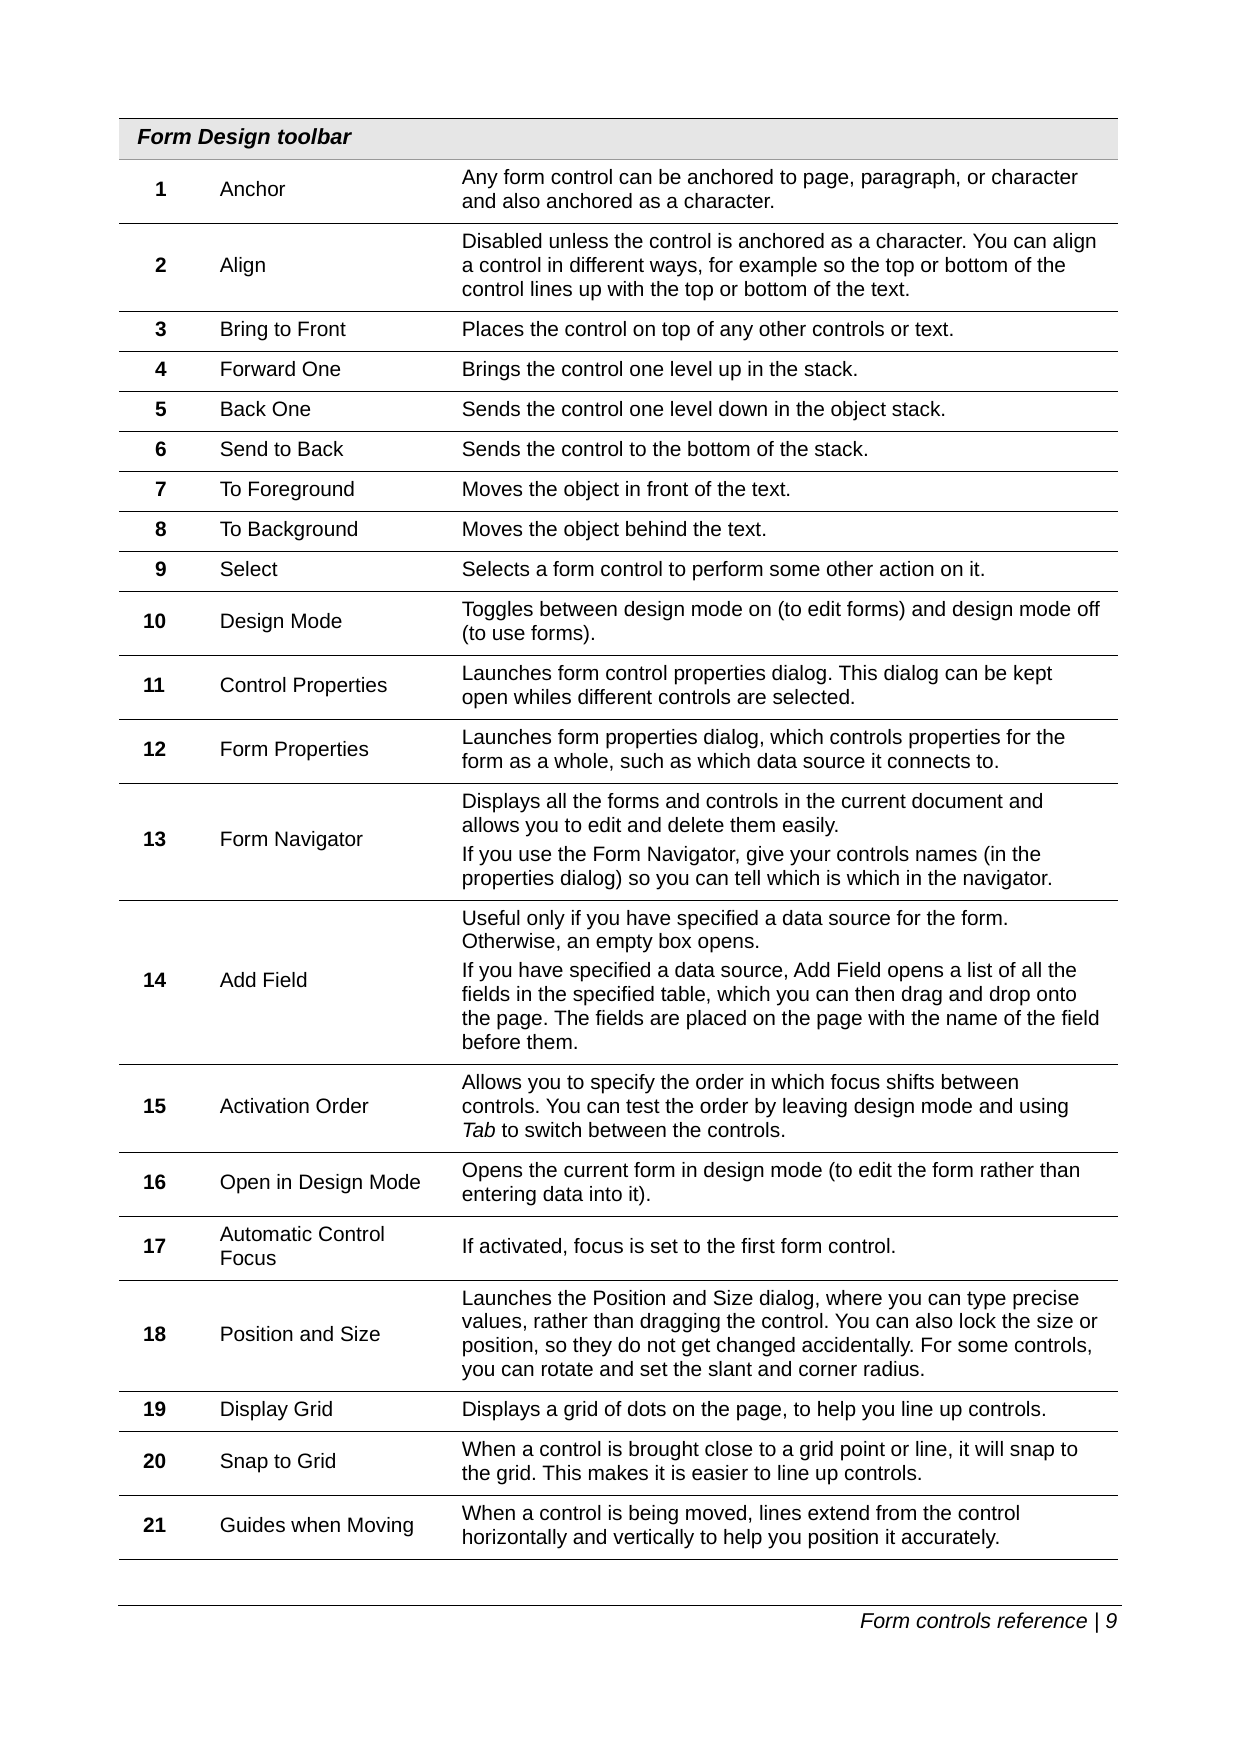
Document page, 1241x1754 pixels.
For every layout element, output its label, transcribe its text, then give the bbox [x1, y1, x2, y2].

table_cell 4 [119, 352, 202, 391]
table_cell 17 [119, 1217, 202, 1279]
table_cell Form Navigator [202, 784, 444, 899]
table_cell To Foreground [202, 472, 444, 511]
table_cell Control Properties [202, 656, 444, 719]
table_cell 12 [119, 720, 202, 783]
table_cell Position and Size [202, 1281, 444, 1391]
table_cell Open in Design Mode [202, 1153, 444, 1216]
table_cell Design Mode [202, 592, 444, 655]
table_cell Bring to Front [202, 312, 444, 351]
table_cell 5 [119, 392, 202, 431]
table_cell Selects a form control to perform some other action on it. [444, 552, 1118, 591]
table_cell 10 [119, 592, 202, 655]
table_cell 13 [119, 784, 202, 899]
table_header Form Design toolbar [119, 119, 444, 159]
table_cell 8 [119, 512, 202, 551]
table_cell 2 [119, 224, 202, 311]
table_cell Send to Back [202, 432, 444, 471]
table_cell Opens the current form in design mode (to edit the form rather than entering data into it). [444, 1153, 1118, 1216]
table_cell Back One [202, 392, 444, 431]
table_header [444, 119, 1118, 159]
table_cell Brings the control one level up in the stack. [444, 352, 1118, 391]
table_cell Sends the control to the bottom of the stack. [444, 432, 1118, 471]
table_cell Automatic Control Focus [202, 1217, 444, 1279]
table_cell Sends the control one level down in the object stack. [444, 392, 1118, 431]
table_cell 16 [119, 1153, 202, 1216]
table_cell 15 [119, 1065, 202, 1152]
table_cell Disabled unless the control is anchored as a character. You can align a control in different ways, for example so the top or bottom of the control lines up with the top or bottom of the text. [444, 224, 1118, 311]
table_cell Align [202, 224, 444, 311]
table_cell When a control is brought close to a grid point or line, it will snap to the grid. This makes it is easier to line up controls. [444, 1432, 1118, 1495]
table_cell 3 [119, 312, 202, 351]
table_cell Display Grid [202, 1392, 444, 1431]
table_cell 6 [119, 432, 202, 471]
table_cell Launches the Position and Size dialog, where you can type precise values, rather than dragging the control. You can also lock the size or position, so they do not get changed accidentally. For some controls, you can rotate and set the slant and corner radius. [444, 1281, 1118, 1391]
table_cell Toggles between design mode on (to edit forms) and design mode off (to use forms). [444, 592, 1118, 655]
table_cell Places the control on top of any other controls or text. [444, 312, 1118, 351]
table_cell Launches form control properties dialog. This dialog can be kept open whiles different controls are selected. [444, 656, 1118, 719]
table_cell 9 [119, 552, 202, 591]
table_cell Form Properties [202, 720, 444, 783]
table_cell When a control is being moved, lines extend from the control horizontally and vertically to help you position it accurately. [444, 1496, 1118, 1559]
table_cell Displays a grid of dots on the page, to help you line up controls. [444, 1392, 1118, 1431]
table_cell 20 [119, 1432, 202, 1495]
table_cell 7 [119, 472, 202, 511]
table_cell Useful only if you have specified a data source for the form. Otherwise, an empty box opens. If you have specified a data source, Add Field opens a list of all the fields in the specified table, which you can then drag and drop onto the page. The fields are placed on the page with the name of the field before them. [444, 901, 1118, 1064]
table_cell 18 [119, 1281, 202, 1391]
table_cell 11 [119, 656, 202, 719]
table_cell 21 [119, 1496, 202, 1559]
table_cell Allows you to specify the order in which focus shifts between controls. You can test the order by leaving design mode and using Tab to switch between the controls. [444, 1065, 1118, 1152]
table_cell 14 [119, 901, 202, 1064]
table_cell Moves the object in front of the text. [444, 472, 1118, 511]
table_cell Anchor [202, 160, 444, 223]
table_cell Select [202, 552, 444, 591]
table_cell 19 [119, 1392, 202, 1431]
table_cell Moves the object behind the text. [444, 512, 1118, 551]
table_cell Displays all the forms and controls in the current document and allows you to edit and delete them easily. If you use the Form Navigator, give your controls names (in the properties dialog) so you can tell which is which in the navigator. [444, 784, 1118, 899]
table_cell Activation Order [202, 1065, 444, 1152]
table_cell Launches form properties dialog, which controls properties for the form as a whole, such as which data source it connects to. [444, 720, 1118, 783]
table_cell Snap to Grid [202, 1432, 444, 1495]
table_cell Guides when Moving [202, 1496, 444, 1559]
table_cell Add Field [202, 901, 444, 1064]
table_cell Forward One [202, 352, 444, 391]
table_cell Any form control can be anchored to page, paragraph, or character and also anchored as a character. [444, 160, 1118, 223]
table_cell 1 [119, 160, 202, 223]
table_cell To Background [202, 512, 444, 551]
table_cell If activated, focus is set to the first form control. [444, 1217, 1118, 1279]
